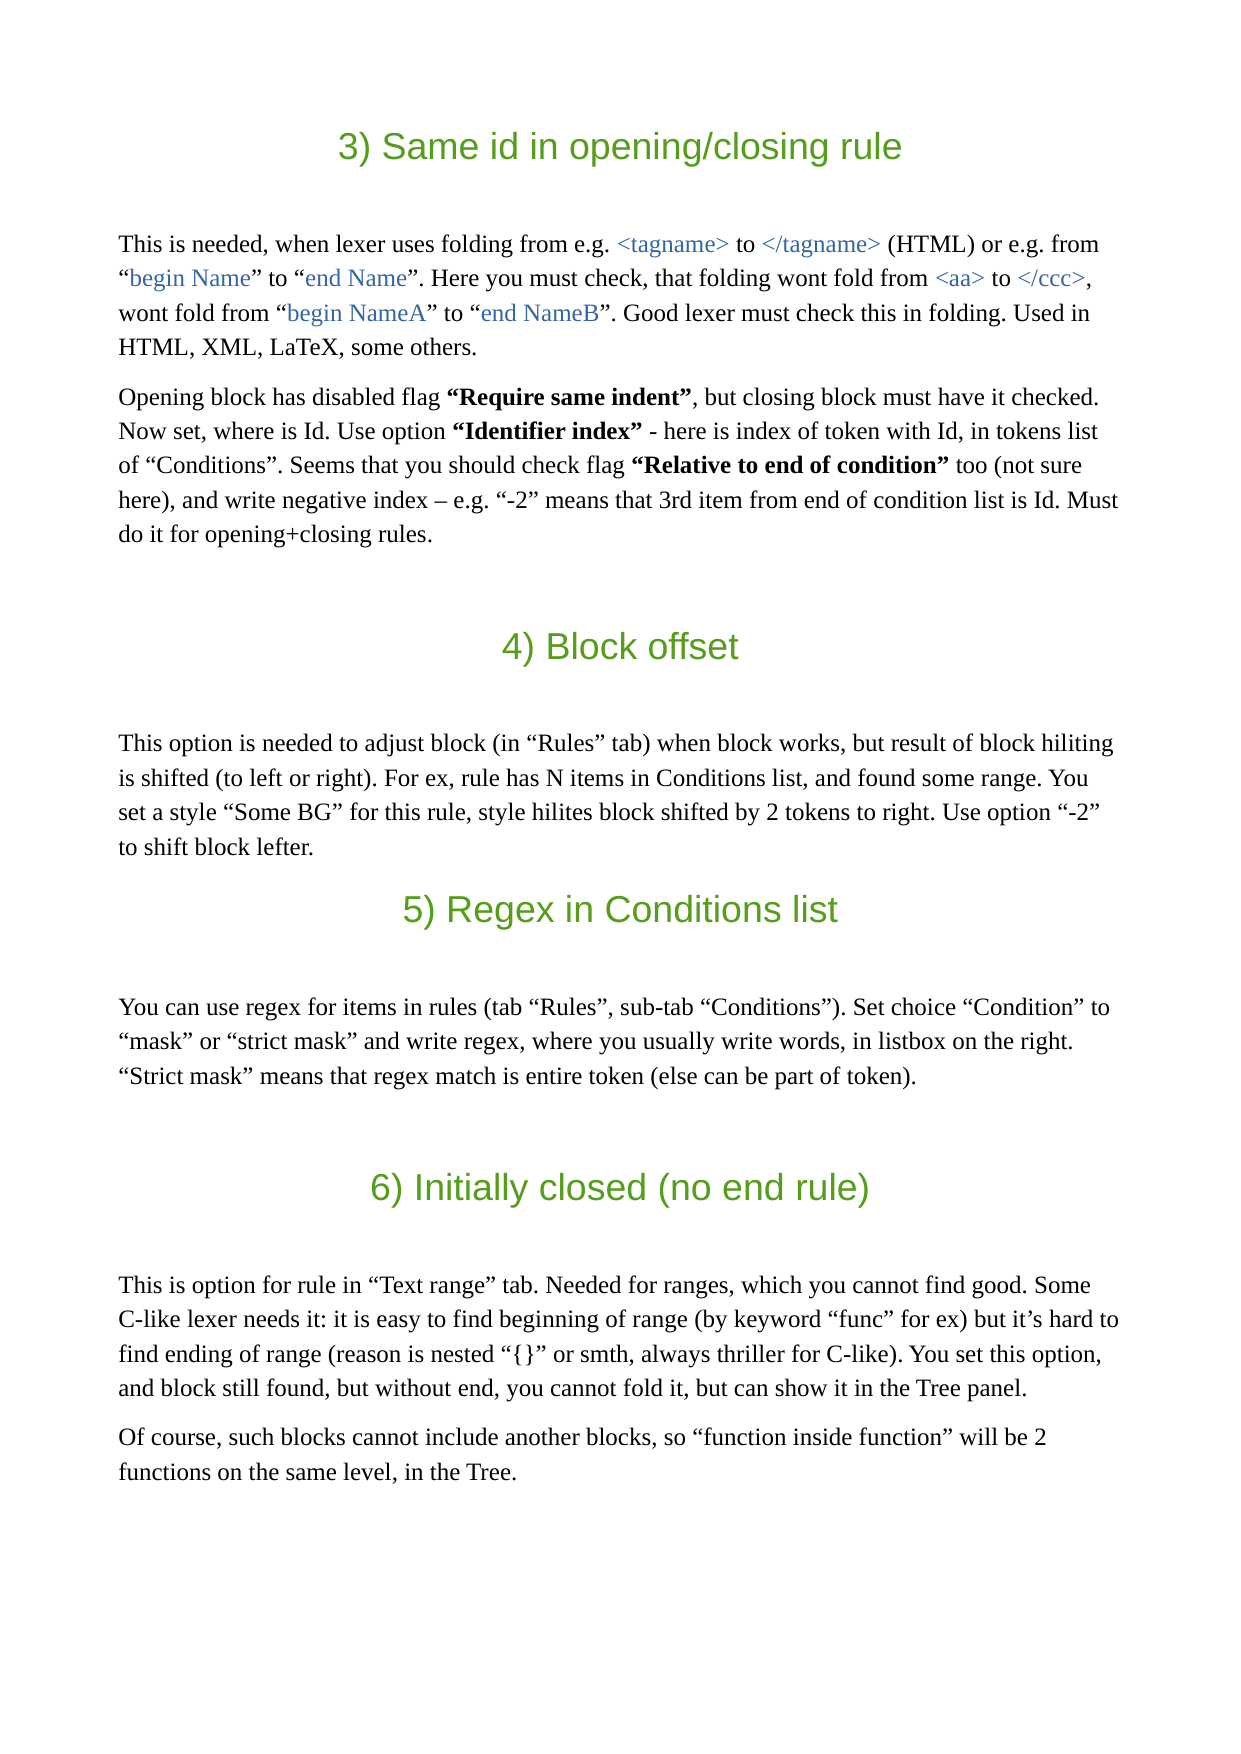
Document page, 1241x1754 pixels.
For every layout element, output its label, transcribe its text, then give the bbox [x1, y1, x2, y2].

text This option is needed to adjust block (in “Rules” tab) when block works, but result of block hiliting is shifted (to left or right). For ex, rule has N items in Conditions list, and found some range. You set a style “Some BG” for this rule, style hilites block shifted by 2 tokens to right. Use option “-2” to shift block lefter. [118, 728, 1122, 861]
text This is option for rule in “Text range” tab. Needed for ranges, which you cannot find good. Some C-like lexer needs it: it is easy to find beginning of range (by keyword “func” for ex) but it’s hard to find ending of range (reason is nested “{}” or smth, always thriller for C-like). You set this option, and block still found, but without end, you cannot fold it, but can show it in the Tree panel. [118, 1270, 1122, 1402]
text Of course, such blocks cannot include another blocks, so “function inside function” will be 2 functions on the same level, in the Tree. [118, 1422, 1122, 1486]
subtitle 6) Initially closed (no end rule) [118, 1165, 1122, 1208]
subtitle 4) Block offset [118, 624, 1122, 667]
text You can use regex for items in rules (tab “Rules”, sub-tab “Conditions”). Set choice “Condition” to “mask” or “strict mask” and write regex, where you usually write words, in listbox on the right. “Strict mask” means that regex match is entire token (else can be part of token). [118, 992, 1122, 1090]
subtitle 3) Same id in opening/closing rule [118, 124, 1122, 167]
text Opening block has disabled flag “Require same indent”, but closing block must have it checked. Now set, where is Id. Use option “Identifier index” - here is index of token with Id, in tokens list of “Conditions”. Seems that you should check flag “Relative to end of condition” too (not sure here), and write negative index – e.g. “-2” means that 3rd item from end of condition list is Id. Must do it for opening+closing rules. [118, 382, 1122, 548]
subtitle 5) Regex in Conditions list [118, 887, 1122, 930]
text This is needed, when lexer uses folding from e.g. <tagname> to </tagname> (HTML) or e.g. from “begin Name” to “end Name”. Here you must check, that folding wont fold from <aa> to </ccc>, wont fold from “begin NameA” to “end NameB”. Good lexer must check this in folding. Used in HTML, XML, LaTeX, some others. [118, 229, 1122, 361]
